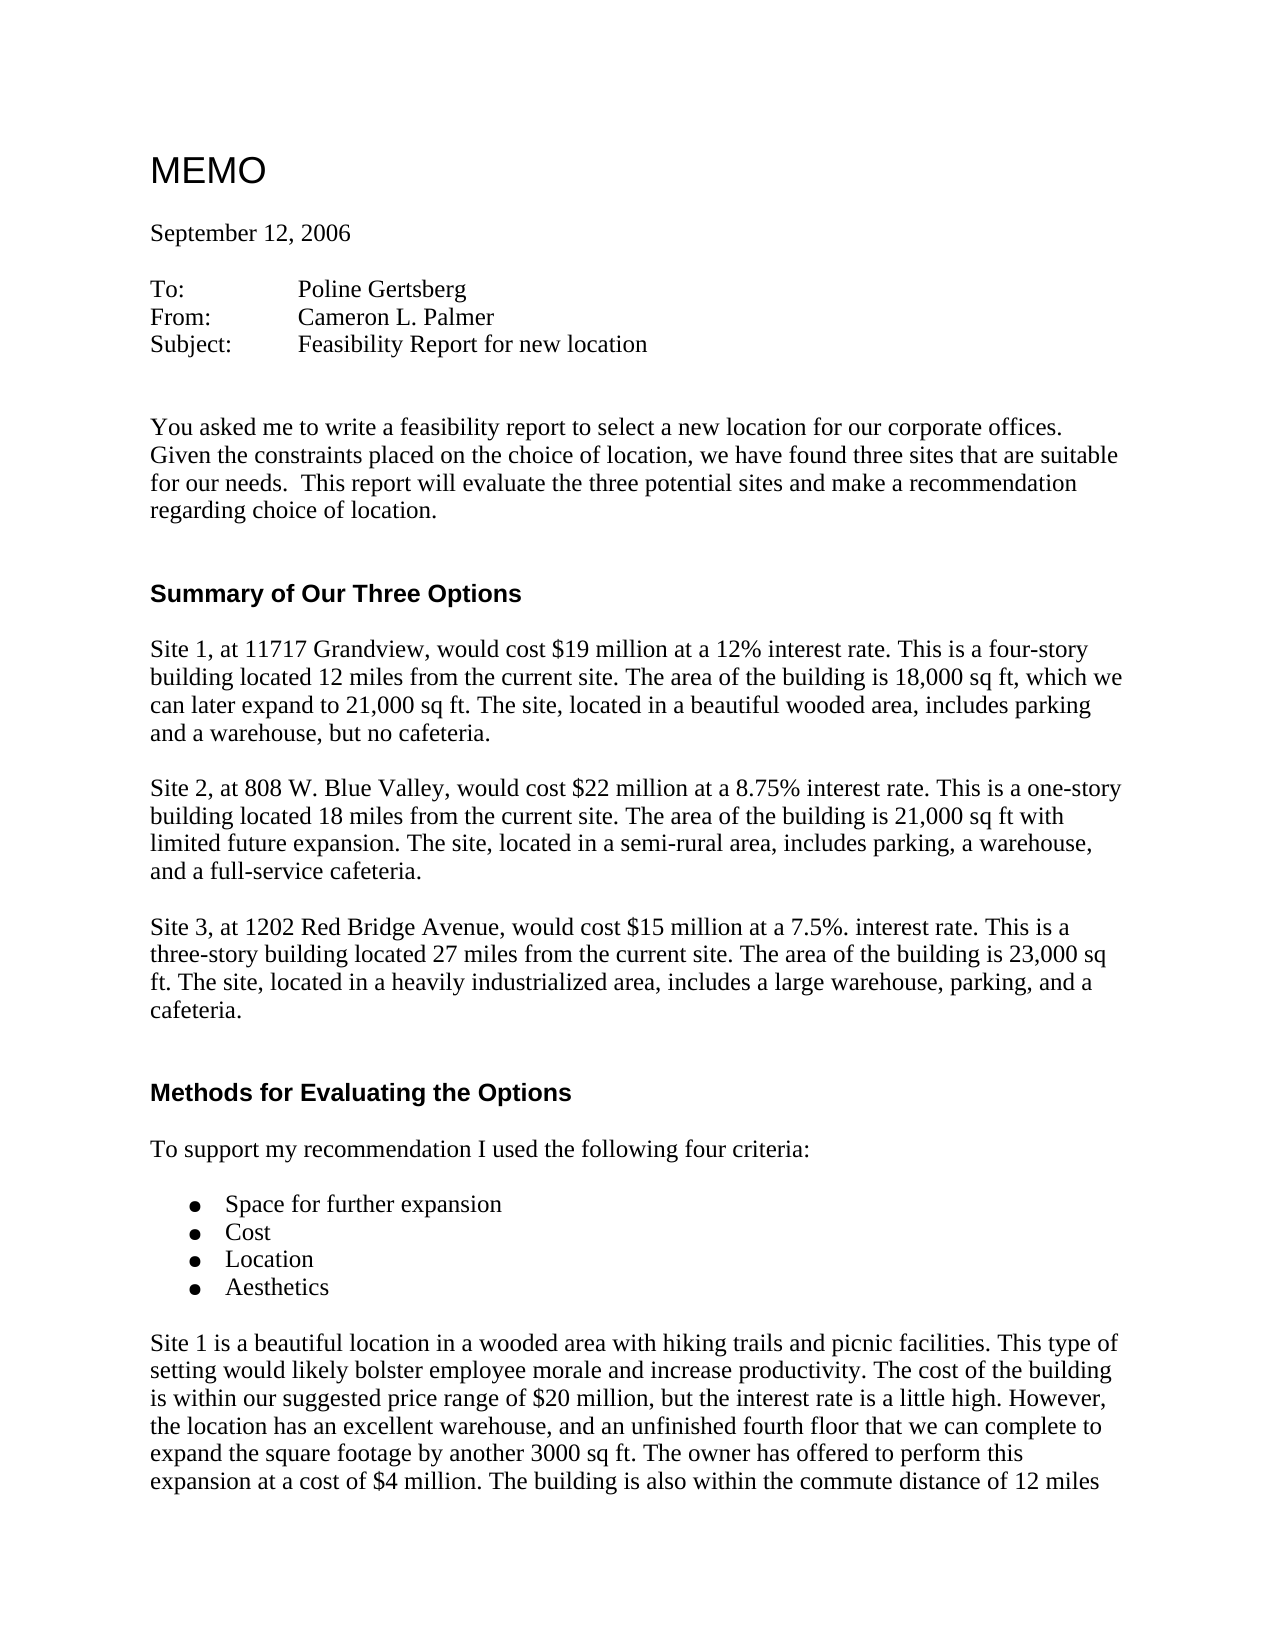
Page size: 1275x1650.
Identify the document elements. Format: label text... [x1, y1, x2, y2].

text To: Poline Gertsberg [150, 275, 1125, 303]
list Space for further expansion [187, 1190, 1125, 1218]
text Site 1 is a beautiful location in a wooded area with hiking trails and picnic facilities. This type of setting would likely bolster employee morale and increase productivity. The cost of the building is within our suggested price range of $20 million, but the interest rate is a little high. However, the location has an excellent warehouse, and an unfinished fourth floor that we can complete to expand the square footage by another 3000 sq ft. The owner has offered to perform this expansion at a cost of $4 million. The building is also within the commute distance of 12 miles [150, 1329, 1125, 1495]
text September 12, 2006 [150, 219, 1125, 247]
text Summary of Our Three Options [150, 580, 1125, 608]
text Site 2, at 808 W. Blue Valley, would cost $22 million at a 8.75% interest rate. This is a one-story building located 18 miles from the current site. The area of the building is 21,000 sq ft with limited future expansion. The site, located in a semi-rural area, includes parking, a warehouse, and a full-service cafeteria. [150, 774, 1125, 885]
text You asked me to write a feasibility report to select a new location for our corporate offices. Given the constraints placed on the choice of location, we have found three sites that are suitable for our needs. This report will evaluate the three potential sites and make a recommendation regarding choice of location. [150, 413, 1125, 524]
text Site 1, at 11717 Grandview, would cost $19 million at a 12% interest rate. This is a four-story building located 12 miles from the current site. The area of the building is 18,000 sq ft, which we can later expand to 21,000 sq ft. The site, located in a beautiful wooded area, includes parking and a warehouse, but no cafeteria. [150, 636, 1125, 746]
text MEMO [150, 150, 1125, 192]
list Location [187, 1246, 1125, 1273]
list Cost [187, 1218, 1125, 1246]
text From: Cameron L. Palmer [150, 303, 1125, 330]
text To support my recommendation I used the following four criteria: [150, 1135, 1125, 1162]
text Site 3, at 1202 Red Bridge Avenue, would cost $15 million at a 7.5%. interest rate. This is a three-story building located 27 miles from the current site. The area of the building is 23,000 sq ft. The site, located in a heavily industrialized area, includes a large warehouse, parking, and a cafeteria. [150, 913, 1125, 1023]
text Methods for Evaluating the Options [150, 1079, 1125, 1107]
list Aesthetics [187, 1273, 1125, 1301]
text Subject: Feasibility Report for new location [150, 330, 1125, 358]
